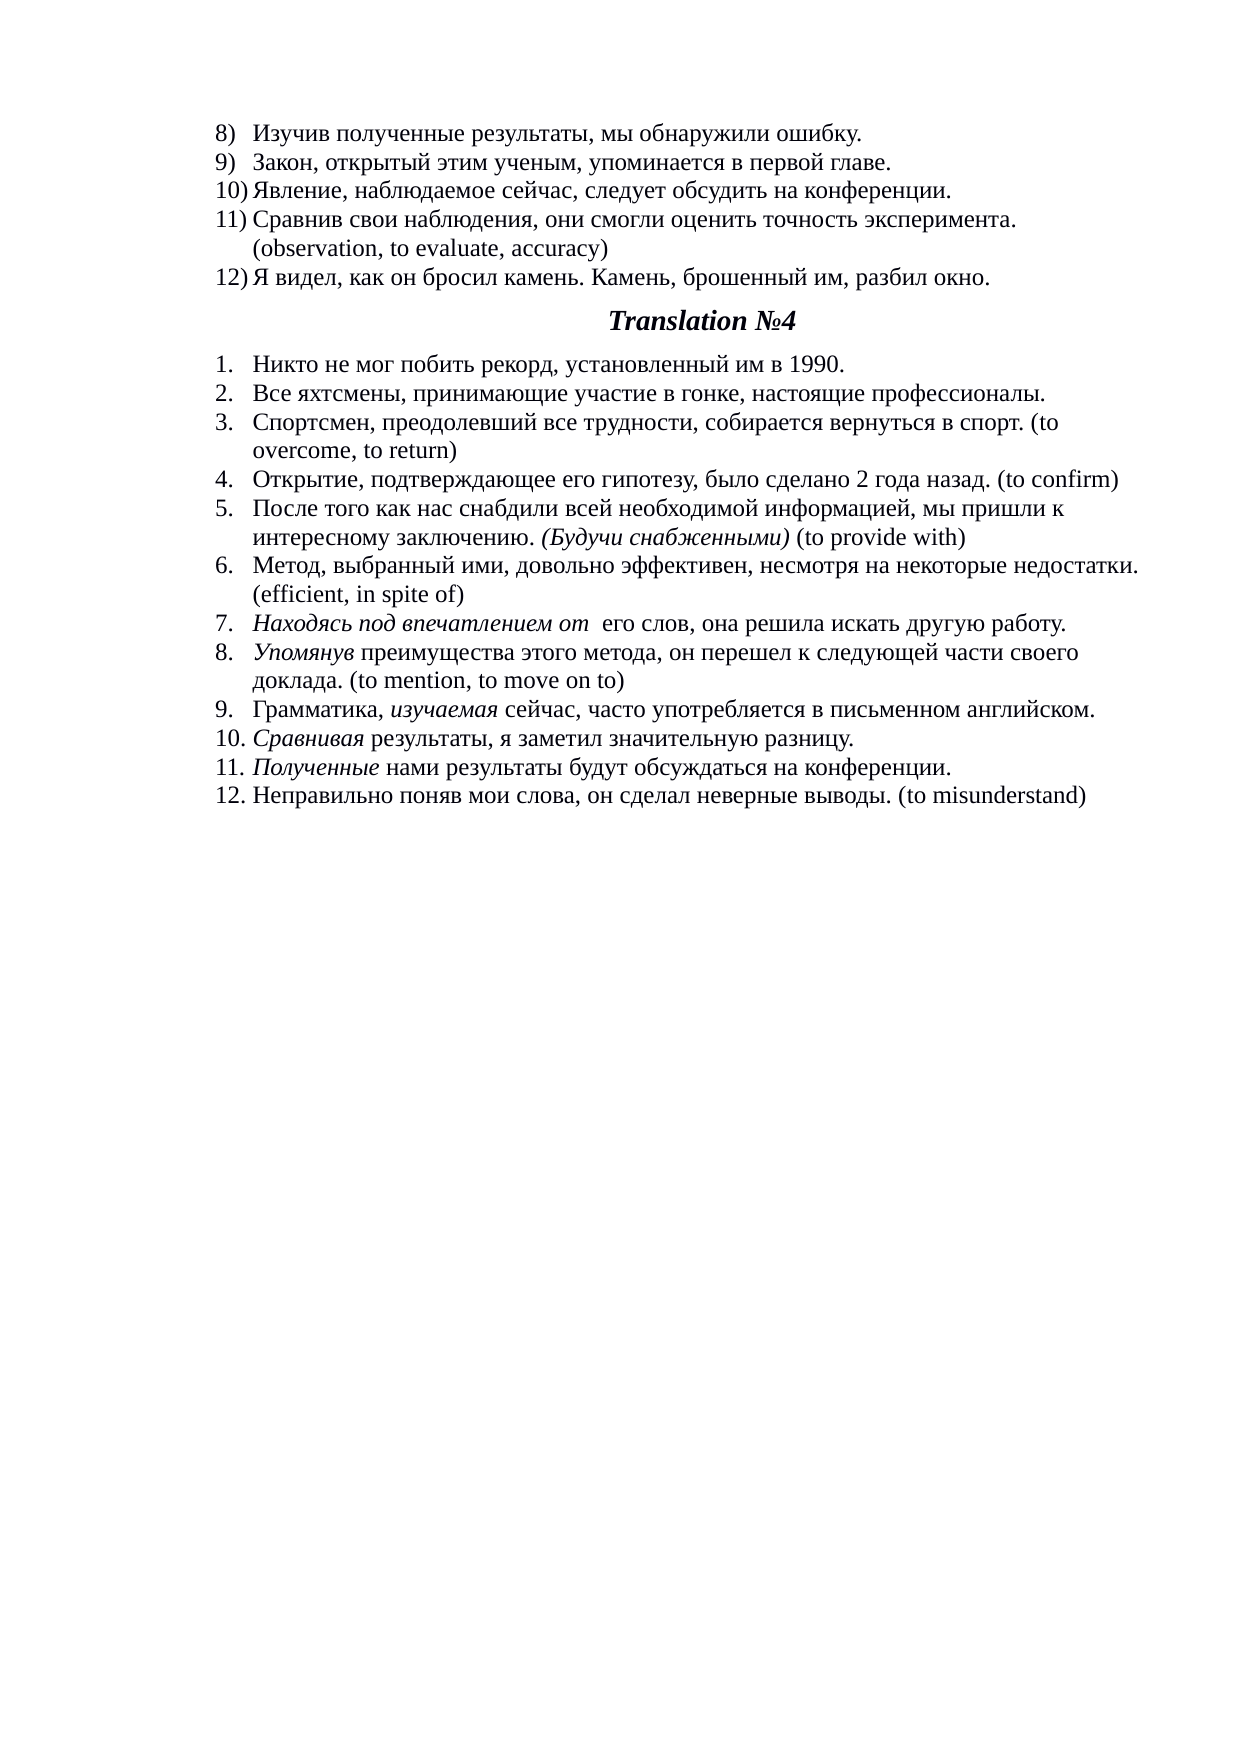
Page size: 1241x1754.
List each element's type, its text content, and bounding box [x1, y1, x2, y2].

list Никто не мог побить рекорд, установленный им в 1990. [215, 349, 1152, 378]
list После того как нас снабдили всей необходимой информацией, мы пришли к интересному заключению. (Будучи снабженными) (to provide with) [215, 493, 1152, 550]
list Полученные нами результаты будут обсуждаться на конференции. [215, 752, 1152, 780]
list Неправильно поняв мои слова, он сделал неверные выводы. (to misunderstand) [215, 780, 1152, 809]
list Грамматика, изучаемая сейчас, часто употребляется в письменном английском. [215, 694, 1152, 723]
list Изучив полученные результаты, мы обнаружили ошибку. [215, 118, 1152, 147]
list Явление, наблюдаемое сейчас, следует обсудить на конференции. [215, 176, 1152, 204]
list Translation №4 [252, 303, 1152, 337]
list Закон, открытый этим ученым, упоминается в первой главе. [215, 147, 1152, 176]
list Упомянув преимущества этого метода, он перешел к следующей части своего доклада. (to mention, to move on to) [215, 637, 1152, 694]
list Метод, выбранный ими, довольно эффективен, несмотря на некоторые недостатки. (efficient, in spite of) [215, 550, 1152, 608]
list Находясь под впечатлением от его слов, она решила искать другую работу. [215, 608, 1152, 637]
list Спортсмен, преодолевший все трудности, собирается вернуться в спорт. (to overcome, to return) [215, 407, 1152, 464]
list Сравнивая результаты, я заметил значительную разницу. [215, 723, 1152, 752]
list Все яхтсмены, принимающие участие в гонке, настоящие профессионалы. [215, 378, 1152, 407]
list Открытие, подтверждающее его гипотезу, было сделано 2 года назад. (to confirm) [215, 464, 1152, 493]
list Я видел, как он бросил камень. Камень, брошенный им, разбил окно. [215, 262, 1152, 291]
list Сравнив свои наблюдения, они смогли оценить точность эксперимента. (observation, to evaluate, accuracy) [215, 204, 1152, 262]
